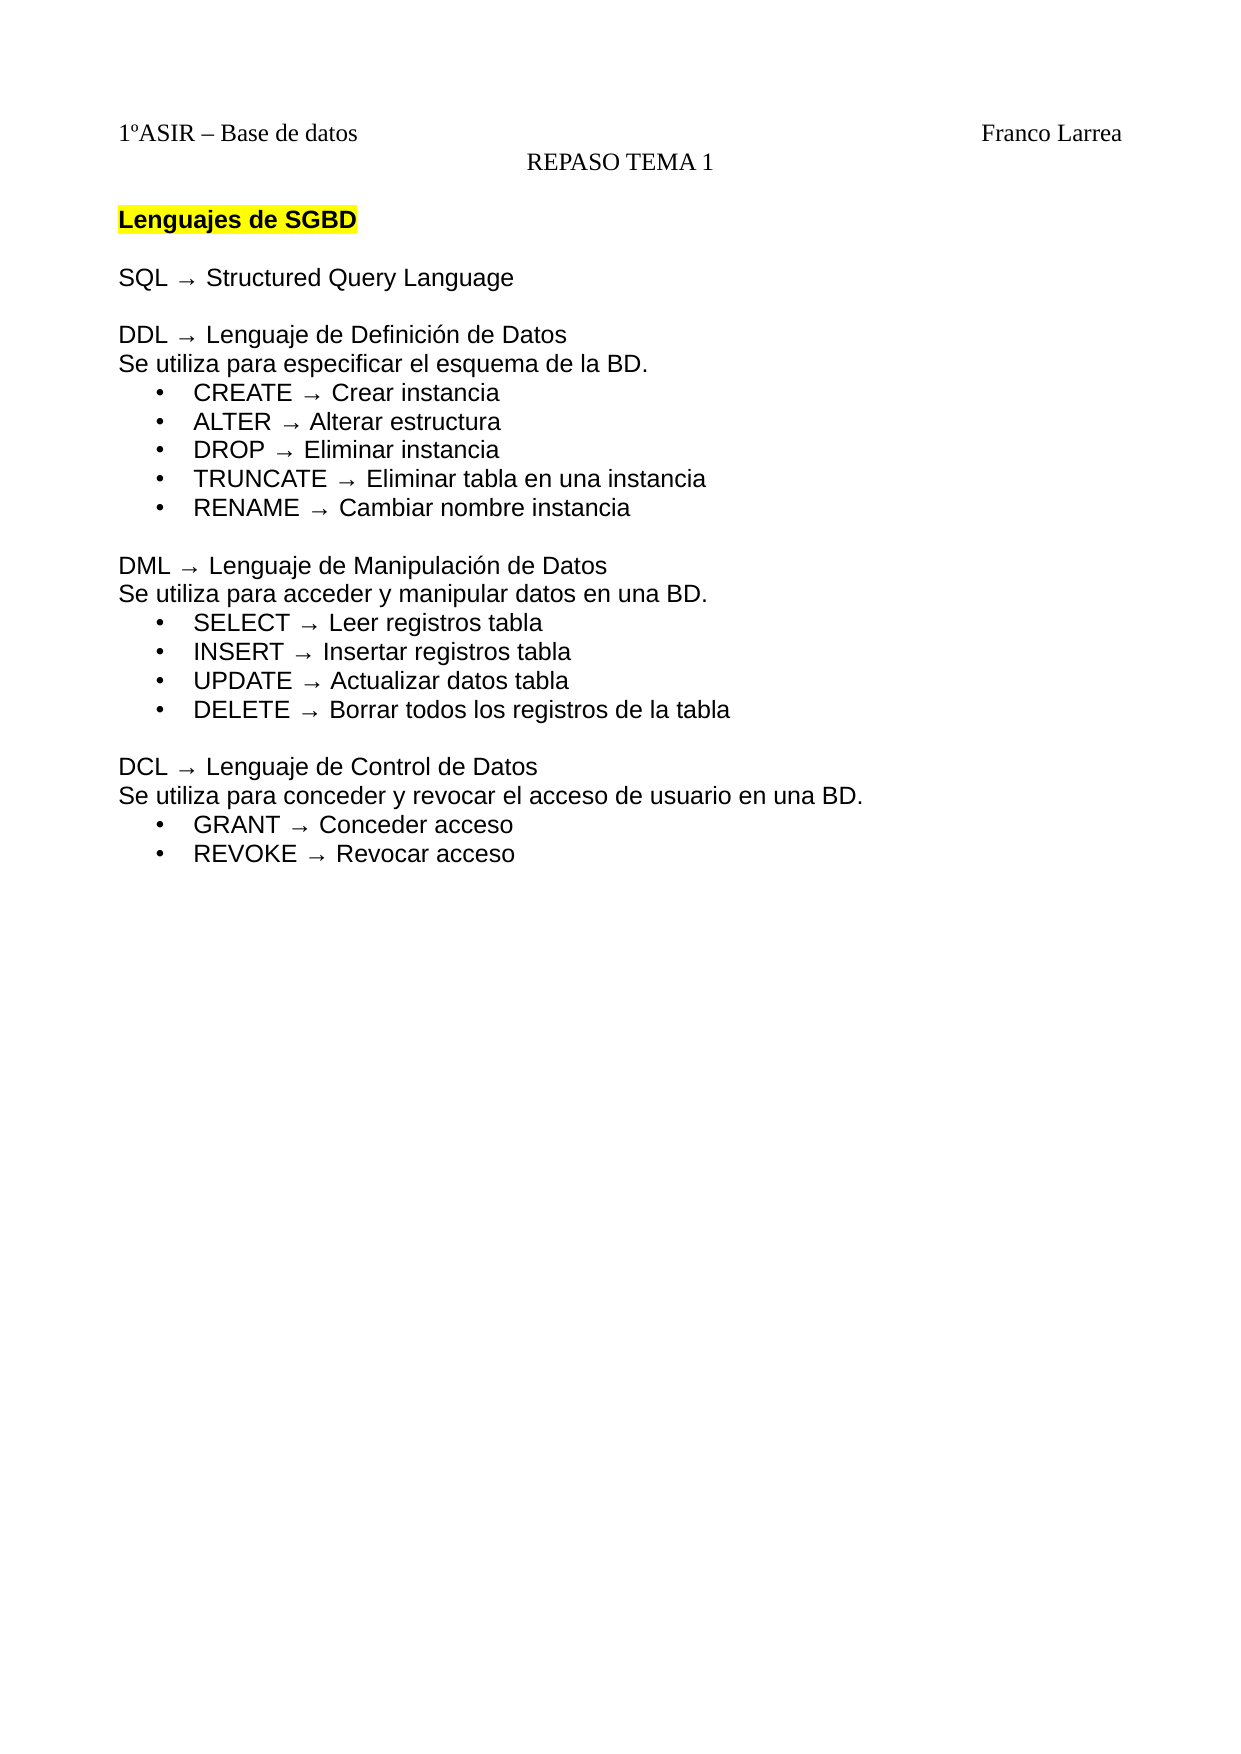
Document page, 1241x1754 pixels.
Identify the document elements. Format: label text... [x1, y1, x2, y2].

list INSERT → Insertar registros tabla [156, 637, 1122, 666]
text Lenguajes de SGBD [118, 205, 1122, 234]
list TRUNCATE → Eliminar tabla en una instancia [156, 464, 1122, 493]
list RENAME → Cambiar nombre instancia [156, 493, 1122, 522]
list DELETE → Borrar todos los registros de la tabla [156, 695, 1122, 723]
list ALTER → Alterar estructura [156, 406, 1122, 435]
text DML → Lenguaje de Manipulación de Datos [118, 551, 1122, 579]
text DDL → Lenguaje de Definición de Datos [118, 320, 1122, 349]
list CREATE → Crear instancia [156, 378, 1122, 406]
list UPDATE → Actualizar datos tabla [156, 666, 1122, 695]
text DCL → Lenguaje de Control de Datos [118, 752, 1122, 781]
text Se utiliza para acceder y manipular datos en una BD. [118, 579, 1122, 608]
text Se utiliza para especificar el esquema de la BD. [118, 349, 1122, 378]
list DROP → Eliminar instancia [156, 435, 1122, 464]
list REVOKE → Revocar acceso [156, 839, 1122, 867]
list SELECT → Leer registros tabla [156, 608, 1122, 637]
list GRANT → Conceder acceso [156, 810, 1122, 839]
text SQL → Structured Query Language [118, 263, 1122, 291]
text Se utiliza para conceder y revocar el acceso de usuario en una BD. [118, 781, 1122, 810]
